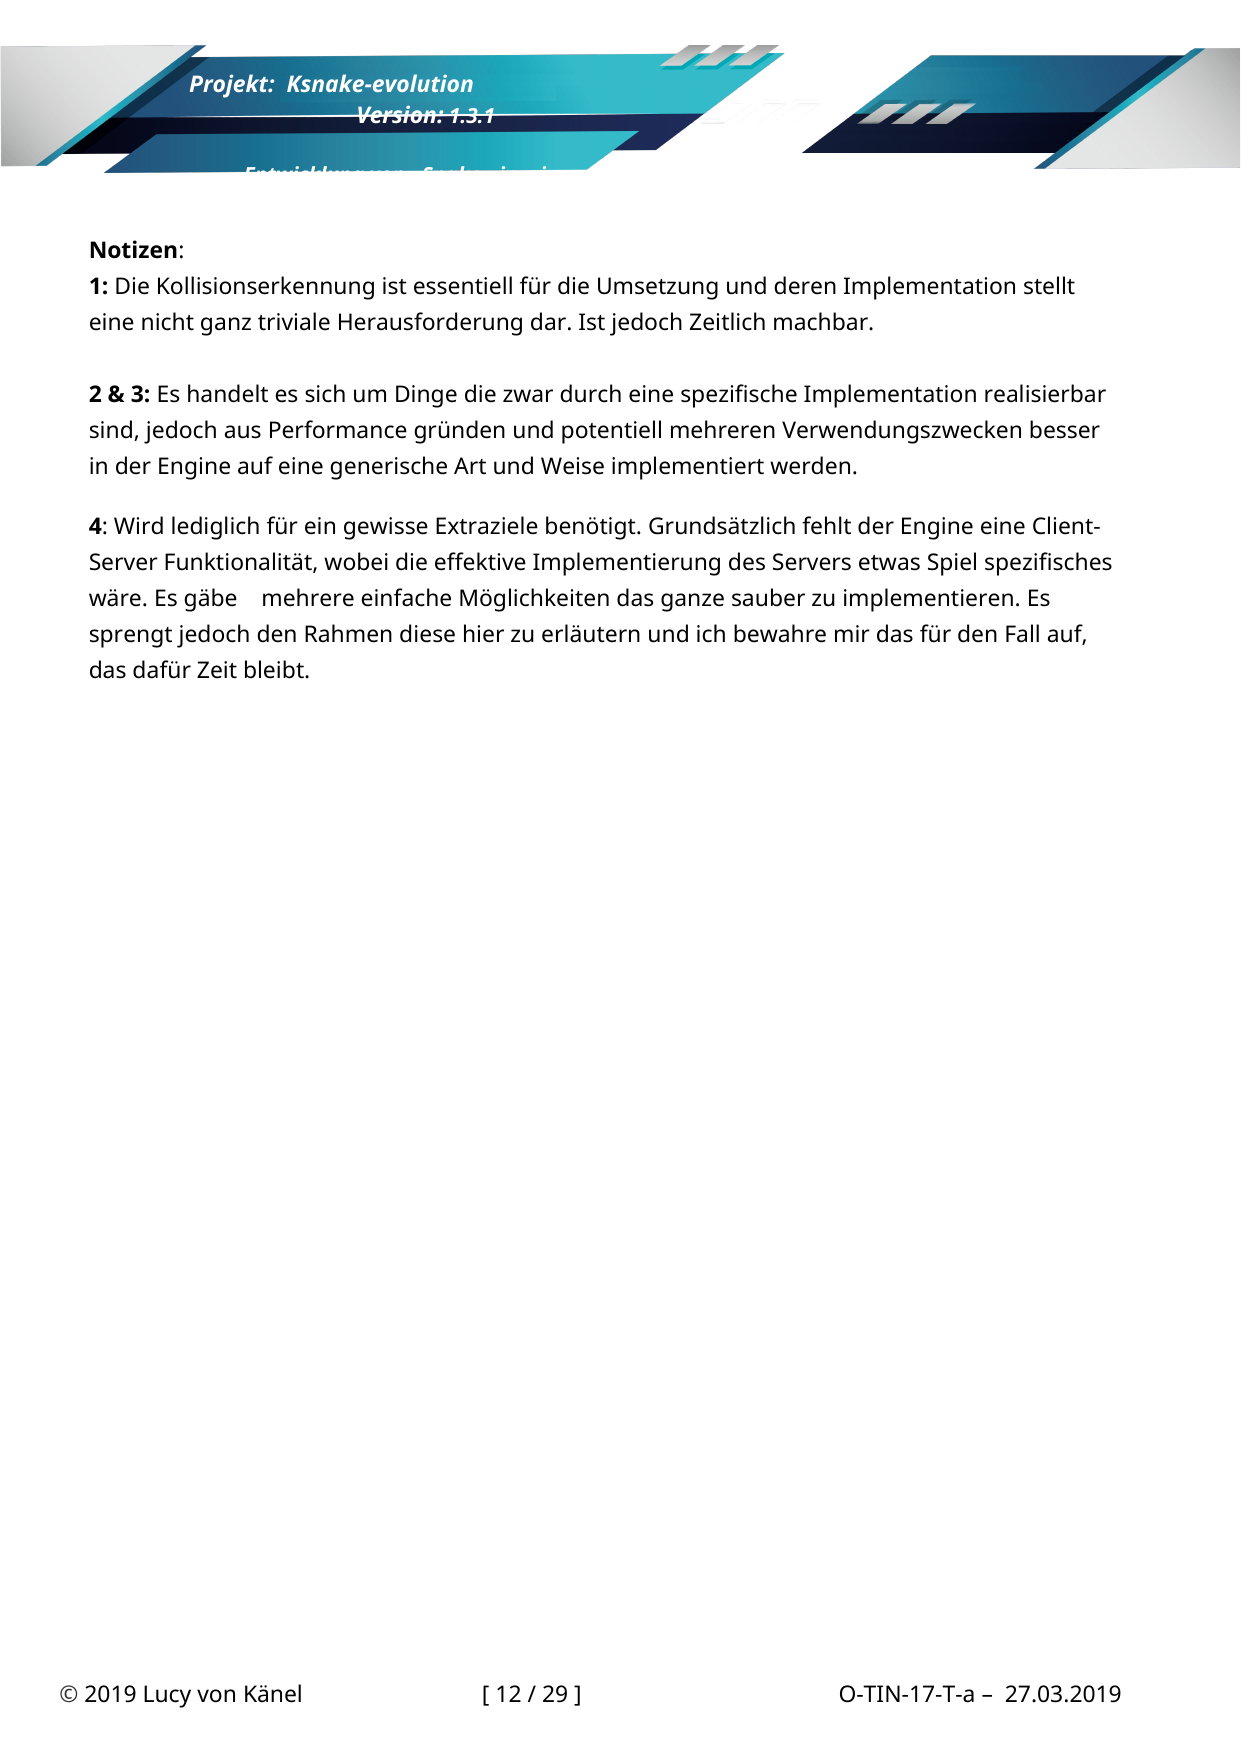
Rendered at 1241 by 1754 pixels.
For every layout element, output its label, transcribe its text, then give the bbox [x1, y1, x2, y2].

text Notizen: 1: Die Kollisionserkennung ist essentiell für die Umsetzung und deren Implementation stellt eine nicht ganz triviale Herausforderung dar. Ist jedoch Zeitlich machbar. 2 & 3: Es handelt es sich um Dinge die zwar durch eine spezifische Implementation realisierbar sind, jedoch aus Performance gründen und potentiell mehreren Verwendungszwecken besser in der Engine auf eine generische Art und Weise implementiert werden. [88, 234, 1122, 481]
text 4: Wird lediglich für ein gewisse Extraziele benötigt. Grundsätzlich fehlt der Engine eine Client-Server Funktionalität, wobei die effektive Implementierung des Servers etwas Spiel spezifisches wäre. Es gäbe mehrere einfache Möglichkeiten das ganze sauber zu implementieren. Es sprengt jedoch den Rahmen diese hier zu erläutern und ich bewahre mir das für den Fall auf, das dafür Zeit bleibt. [88, 510, 1122, 685]
picture [0, 38, 1241, 176]
